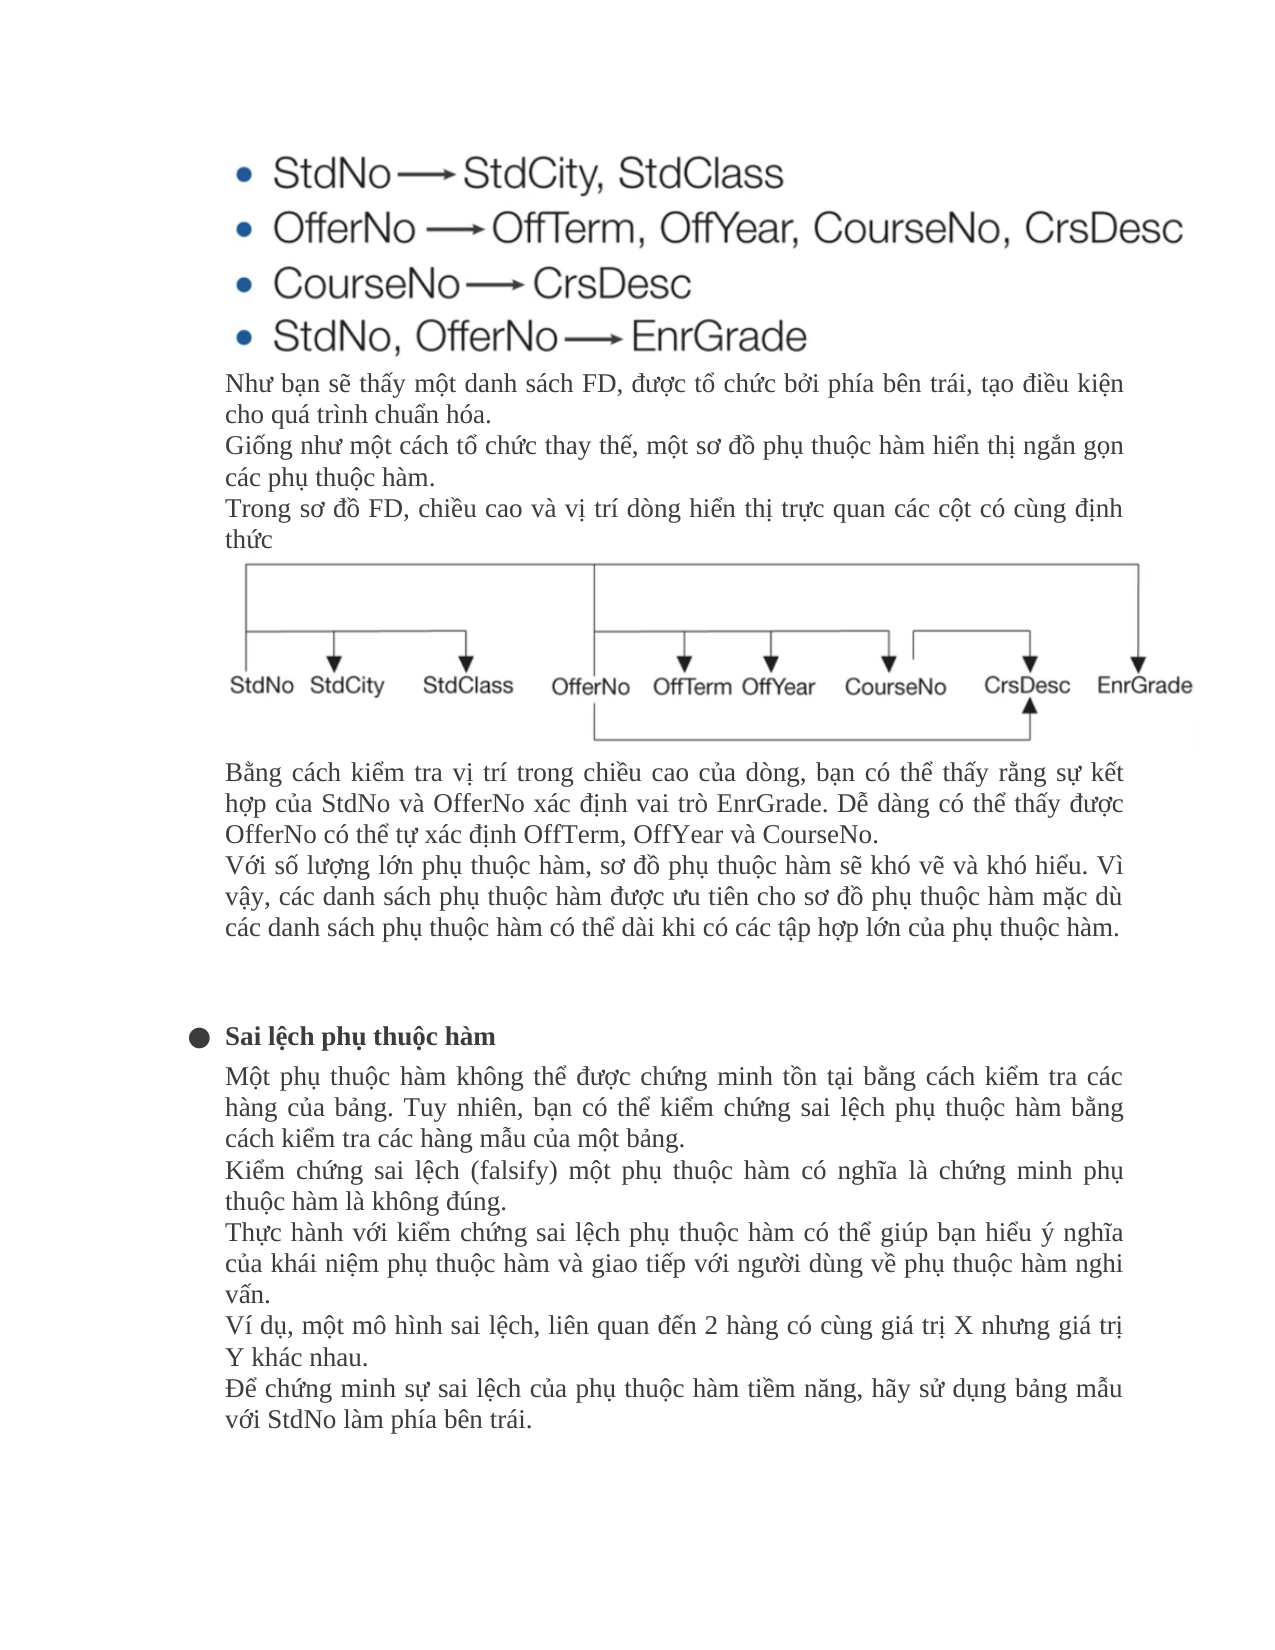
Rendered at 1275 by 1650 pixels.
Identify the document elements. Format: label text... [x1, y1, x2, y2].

picture [225, 554, 1200, 756]
text Như bạn sẽ thấy một danh sách FD, được tổ chức bởi phía bên trái, tạo điều kiện cho quá trình chuẩn hóa. [225, 368, 1125, 429]
text Với số lượng lớn phụ thuộc hàm, sơ đồ phụ thuộc hàm sẽ khó vẽ và khó hiểu. Vì vậy, các danh sách phụ thuộc hàm được ưu tiên cho sơ đồ phụ thuộc hàm mặc dù các danh sách phụ thuộc hàm có thể dài khi có các tập hợp lớn của phụ thuộc hàm. [225, 849, 1125, 942]
text Ví dụ, một mô hình sai lệch, liên quan đến 2 hàng có cùng giá trị X nhưng giá trị Y khác nhau. [225, 1309, 1125, 1372]
text Giống như một cách tổ chức thay thế, một sơ đồ phụ thuộc hàm hiển thị ngắn gọn các phụ thuộc hàm. [225, 429, 1125, 492]
text Thực hành với kiểm chứng sai lệch phụ thuộc hàm có thể giúp bạn hiểu ý nghĩa của khái niệm phụ thuộc hàm và giao tiếp với người dùng về phụ thuộc hàm nghi vấn. [225, 1216, 1125, 1309]
text Kiểm chứng sai lệch (falsify) một phụ thuộc hàm có nghĩa là chứng minh phụ thuộc hàm là không đúng. [225, 1154, 1125, 1216]
text Một phụ thuộc hàm không thể được chứng minh tồn tại bằng cách kiểm tra các hàng của bảng. Tuy nhiên, bạn có thể kiểm chứng sai lệch phụ thuộc hàm bằng cách kiểm tra các hàng mẫu của một bảng. [225, 1060, 1125, 1154]
text Để chứng minh sự sai lệch của phụ thuộc hàm tiềm năng, hãy sử dụng bảng mẫu với StdNo làm phía bên trái. [225, 1372, 1125, 1434]
list Sai lệch phụ thuộc hàm [187, 1005, 1125, 1060]
text Trong sơ đồ FD, chiều cao và vị trí dòng hiển thị trực quan các cột có cùng định thức [225, 492, 1125, 554]
picture [225, 150, 1200, 368]
text Bằng cách kiểm tra vị trí trong chiều cao của dòng, bạn có thể thấy rằng sự kết hợp của StdNo và OfferNo xác định vai trò EnrGrade. Dễ dàng có thể thấy được OfferNo có thể tự xác định OffTerm, OffYear và CourseNo. [225, 756, 1125, 849]
